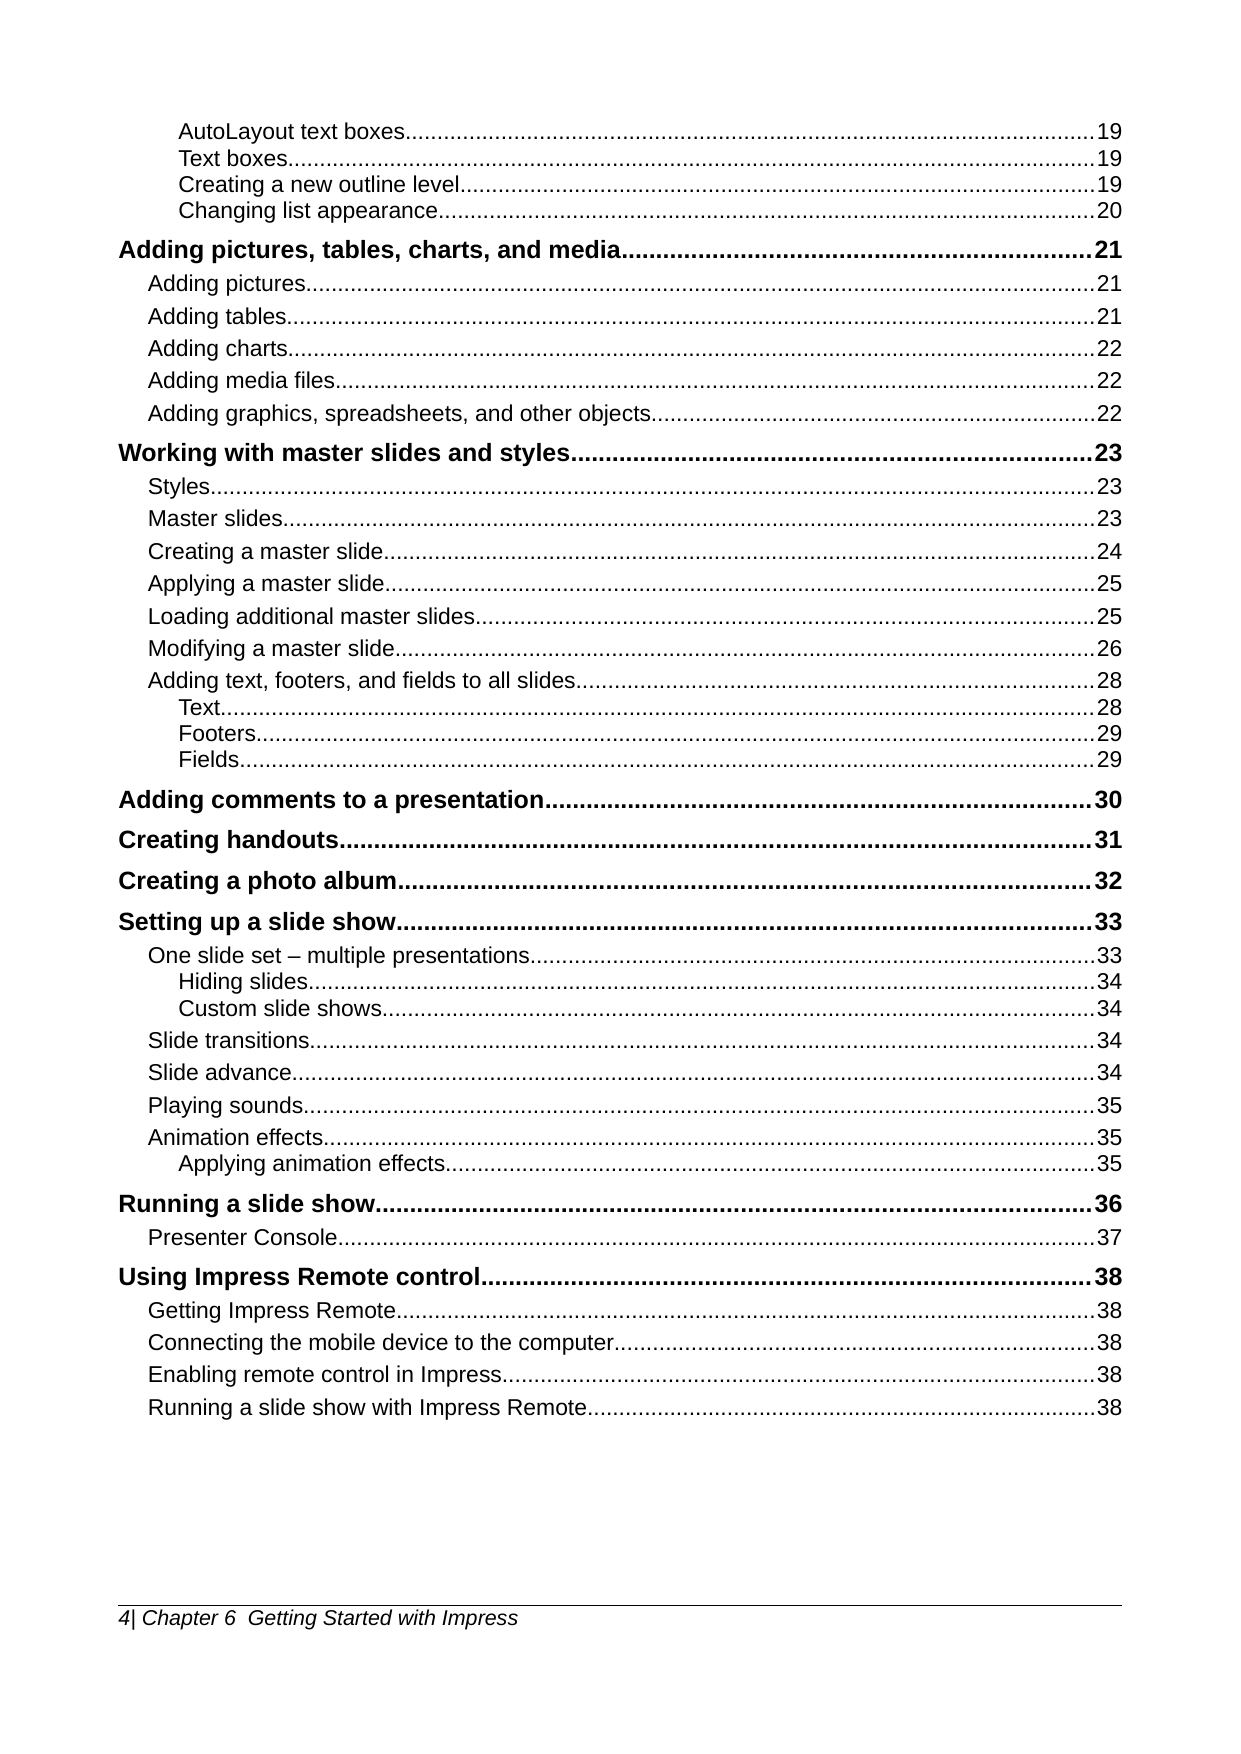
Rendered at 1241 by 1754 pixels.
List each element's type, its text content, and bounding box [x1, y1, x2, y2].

text Working with master slides and styles 23 [118, 438, 1122, 467]
text Custom slide shows 34 [178, 994, 1122, 1021]
text Adding charts 22 [148, 335, 1122, 361]
text Adding media files 22 [148, 367, 1122, 394]
text AutoLayout text boxes 19 [178, 118, 1122, 144]
text Applying animation effects 35 [178, 1150, 1122, 1177]
text Hiding slides 34 [178, 968, 1122, 994]
text Playing sounds 35 [148, 1092, 1122, 1118]
text Footers 29 [178, 720, 1122, 746]
text Presenter Console 37 [148, 1223, 1122, 1250]
text Adding pictures, tables, charts, and media 21 [118, 236, 1122, 264]
text Master slides 23 [148, 505, 1122, 532]
text Connecting the mobile device to the computer 38 [148, 1329, 1122, 1355]
text Changing list appearance 20 [178, 197, 1122, 223]
text Text boxes 19 [178, 144, 1122, 171]
text Animation effects 35 [148, 1124, 1122, 1150]
text Creating a master slide 24 [148, 538, 1122, 564]
text Slide transitions 34 [148, 1027, 1122, 1053]
text Applying a master slide 25 [148, 570, 1122, 597]
text Using Impress Remote control 38 [118, 1262, 1122, 1291]
text Creating a new outline level 19 [178, 171, 1122, 197]
text Adding graphics, spreadsheets, and other objects 22 [148, 400, 1122, 426]
text Creating a photo album 32 [118, 866, 1122, 895]
text Adding comments to a presentation 30 [118, 785, 1122, 813]
text Fields 29 [178, 746, 1122, 773]
text Styles 23 [148, 473, 1122, 499]
text Loading additional master slides 25 [148, 603, 1122, 629]
text Running a slide show with Impress Remote 38 [148, 1394, 1122, 1420]
text Adding pictures 21 [148, 270, 1122, 297]
text Creating handouts 31 [118, 826, 1122, 854]
text Running a slide show 36 [118, 1189, 1122, 1217]
text Adding text, footers, and fields to all slides 28 [148, 667, 1122, 694]
text Modifying a master slide 26 [148, 635, 1122, 661]
text Getting Impress Remote 38 [148, 1297, 1122, 1323]
text Text 28 [178, 694, 1122, 720]
text Enabling remote control in Impress 38 [148, 1361, 1122, 1388]
text Adding tables 21 [148, 303, 1122, 329]
text One slide set – multiple presentations 33 [148, 942, 1122, 968]
text Setting up a slide show 33 [118, 907, 1122, 936]
text Slide advance 34 [148, 1059, 1122, 1086]
